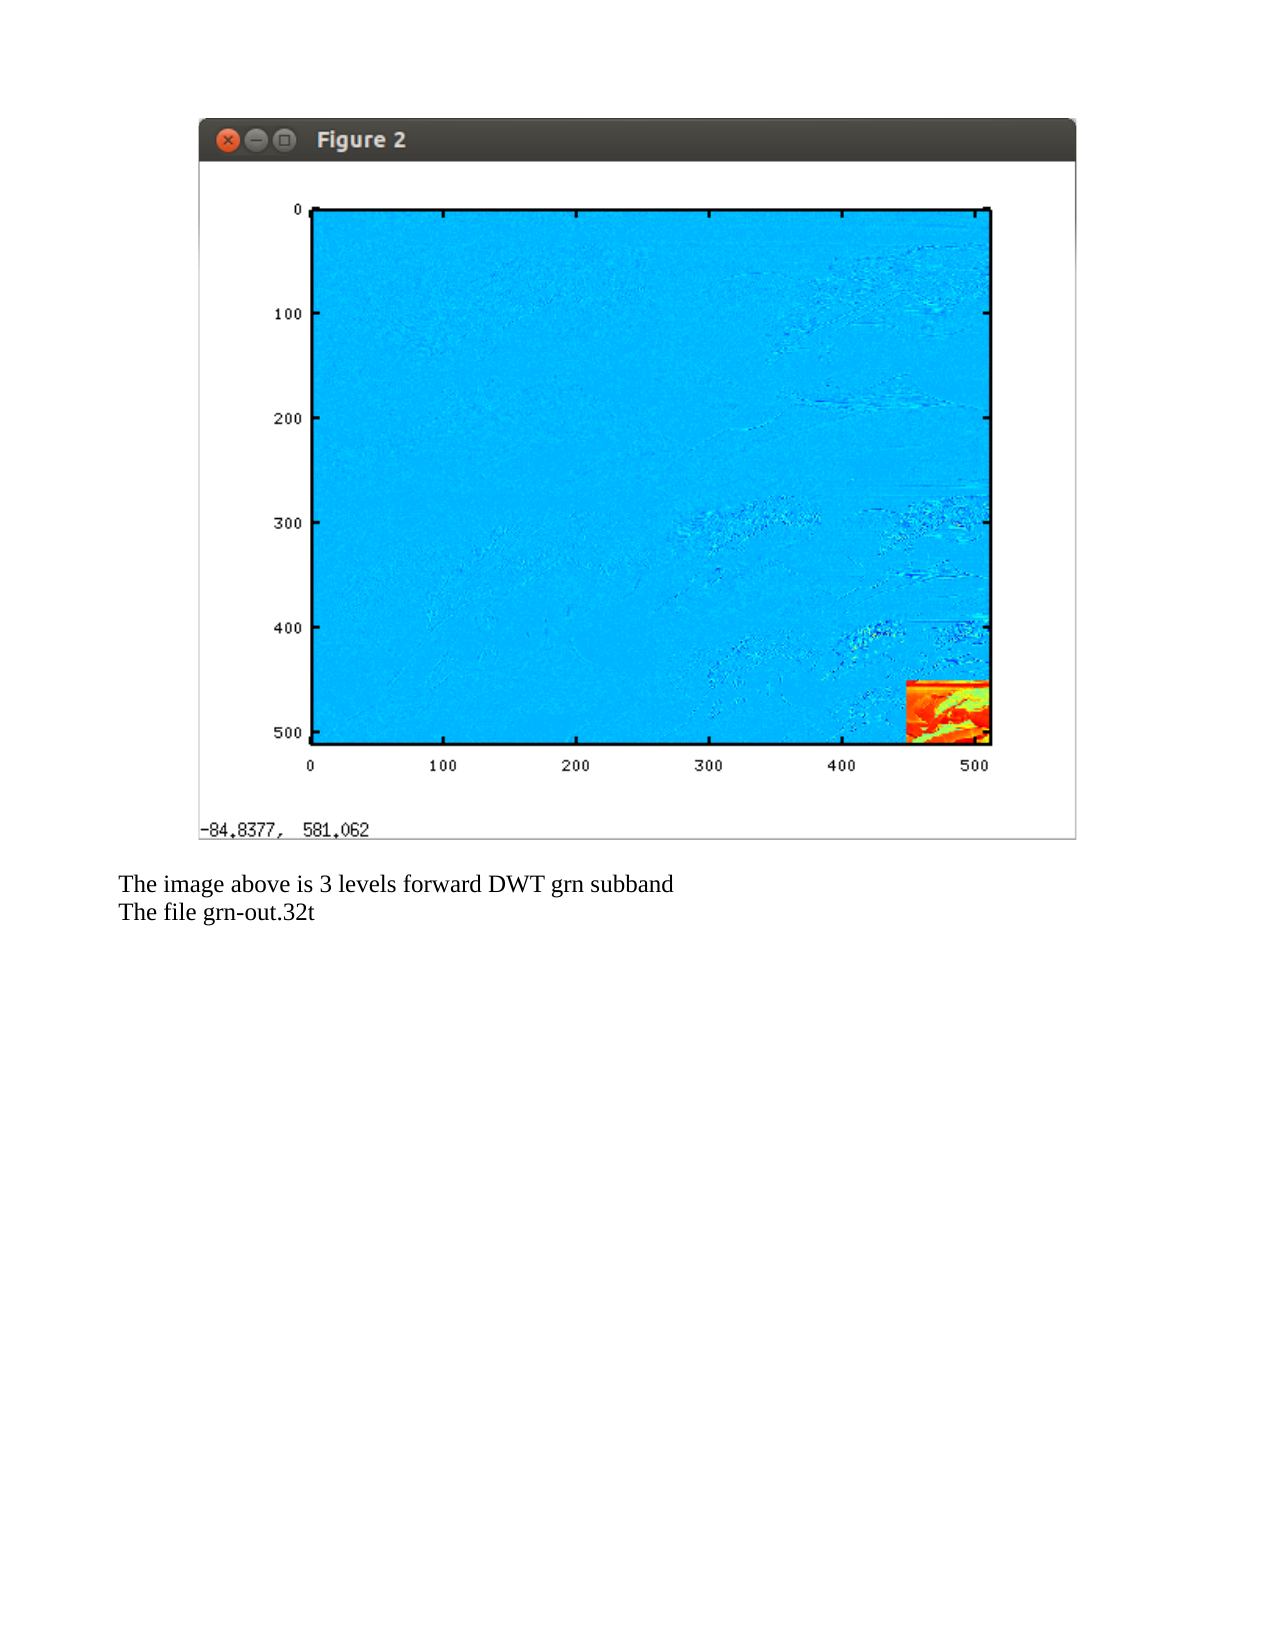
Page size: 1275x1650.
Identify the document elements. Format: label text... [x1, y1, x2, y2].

text The image above is 3 levels forward DWT grn subband [118, 869, 1157, 897]
text The file grn-out.32t [118, 897, 1157, 926]
picture [198, 118, 1077, 840]
